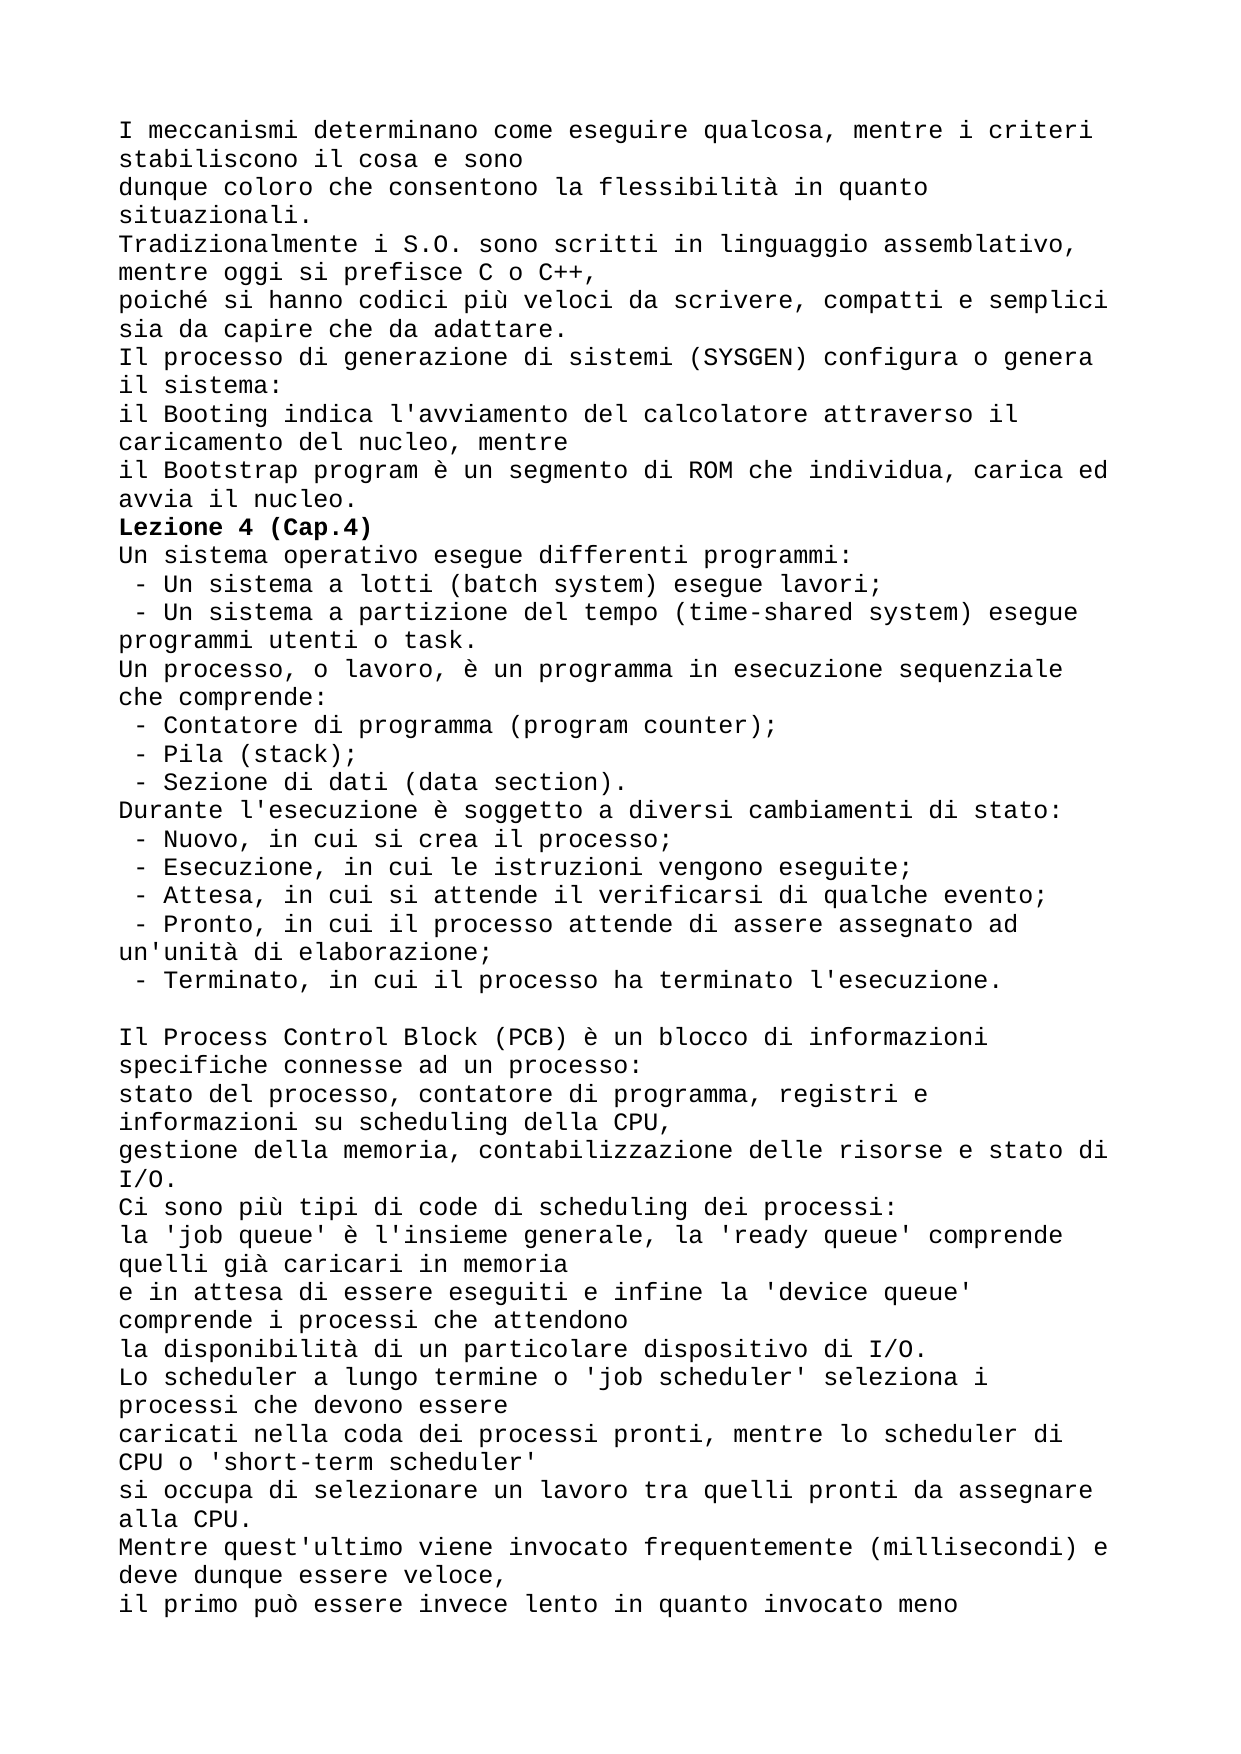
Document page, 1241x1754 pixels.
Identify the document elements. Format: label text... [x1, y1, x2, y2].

text poiché si hanno codici più veloci da scrivere, compatti e semplici sia da capire che da adattare. [118, 288, 1122, 345]
text - Attesa, in cui si attende il verificarsi di qualche evento; [118, 883, 1122, 911]
text - Sezione di dati (data section). [118, 770, 1122, 798]
text gestione della memoria, contabilizzazione delle risorse e stato di I/O. [118, 1138, 1122, 1195]
text - Terminato, in cui il processo ha terminato l'esecuzione. [118, 968, 1122, 996]
text - Pronto, in cui il processo attende di assere assegnato ad un'unità di elaborazione; [118, 911, 1122, 968]
text - Nuovo, in cui si crea il processo; [118, 826, 1122, 855]
text Durante l'esecuzione è soggetto a diversi cambiamenti di stato: [118, 798, 1122, 826]
text - Esecuzione, in cui le istruzioni vengono eseguite; [118, 855, 1122, 883]
text Il processo di generazione di sistemi (SYSGEN) configura o genera il sistema: [118, 345, 1122, 401]
text Lo scheduler a lungo termine o 'job scheduler' seleziona i processi che devono essere [118, 1365, 1122, 1421]
text Tradizionalmente i S.O. sono scritti in linguaggio assemblativo, mentre oggi si prefisce C o C++, [118, 231, 1122, 288]
text - Un sistema a partizione del tempo (time-shared system) esegue programmi utenti o task. [118, 600, 1122, 656]
text - Contatore di programma (program counter); [118, 713, 1122, 741]
text la disponibilità di un particolare dispositivo di I/O. [118, 1336, 1122, 1365]
text e in attesa di essere eseguiti e infine la 'device queue' comprende i processi che attendono [118, 1280, 1122, 1336]
text - Un sistema a lotti (batch system) esegue lavori; [118, 571, 1122, 600]
text Un processo, o lavoro, è un programma in esecuzione sequenziale che comprende: [118, 656, 1122, 713]
text caricati nella coda dei processi pronti, mentre lo scheduler di CPU o 'short-term scheduler' [118, 1421, 1122, 1478]
text Lezione 4 (Cap.4) [118, 515, 1122, 543]
text stato del processo, contatore di programma, registri e informazioni su scheduling della CPU, [118, 1081, 1122, 1138]
text dunque coloro che consentono la flessibilità in quanto situazionali. [118, 175, 1122, 231]
text la 'job queue' è l'insieme generale, la 'ready queue' comprende quelli già caricari in memoria [118, 1223, 1122, 1280]
text Mentre quest'ultimo viene invocato frequentemente (millisecondi) e deve dunque essere veloce, [118, 1535, 1122, 1591]
text il Booting indica l'avviamento del calcolatore attraverso il caricamento del nucleo, mentre [118, 401, 1122, 458]
text il Bootstrap program è un segmento di ROM che individua, carica ed avvia il nucleo. [118, 458, 1122, 515]
text I meccanismi determinano come eseguire qualcosa, mentre i criteri stabiliscono il cosa e sono [118, 118, 1122, 175]
text il primo può essere invece lento in quanto invocato meno [118, 1591, 1122, 1620]
text Il Process Control Block (PCB) è un blocco di informazioni specifiche connesse ad un processo: [118, 1025, 1122, 1081]
text Ci sono più tipi di code di scheduling dei processi: [118, 1195, 1122, 1223]
text - Pila (stack); [118, 741, 1122, 770]
text si occupa di selezionare un lavoro tra quelli pronti da assegnare alla CPU. [118, 1478, 1122, 1535]
text Un sistema operativo esegue differenti programmi: [118, 543, 1122, 571]
